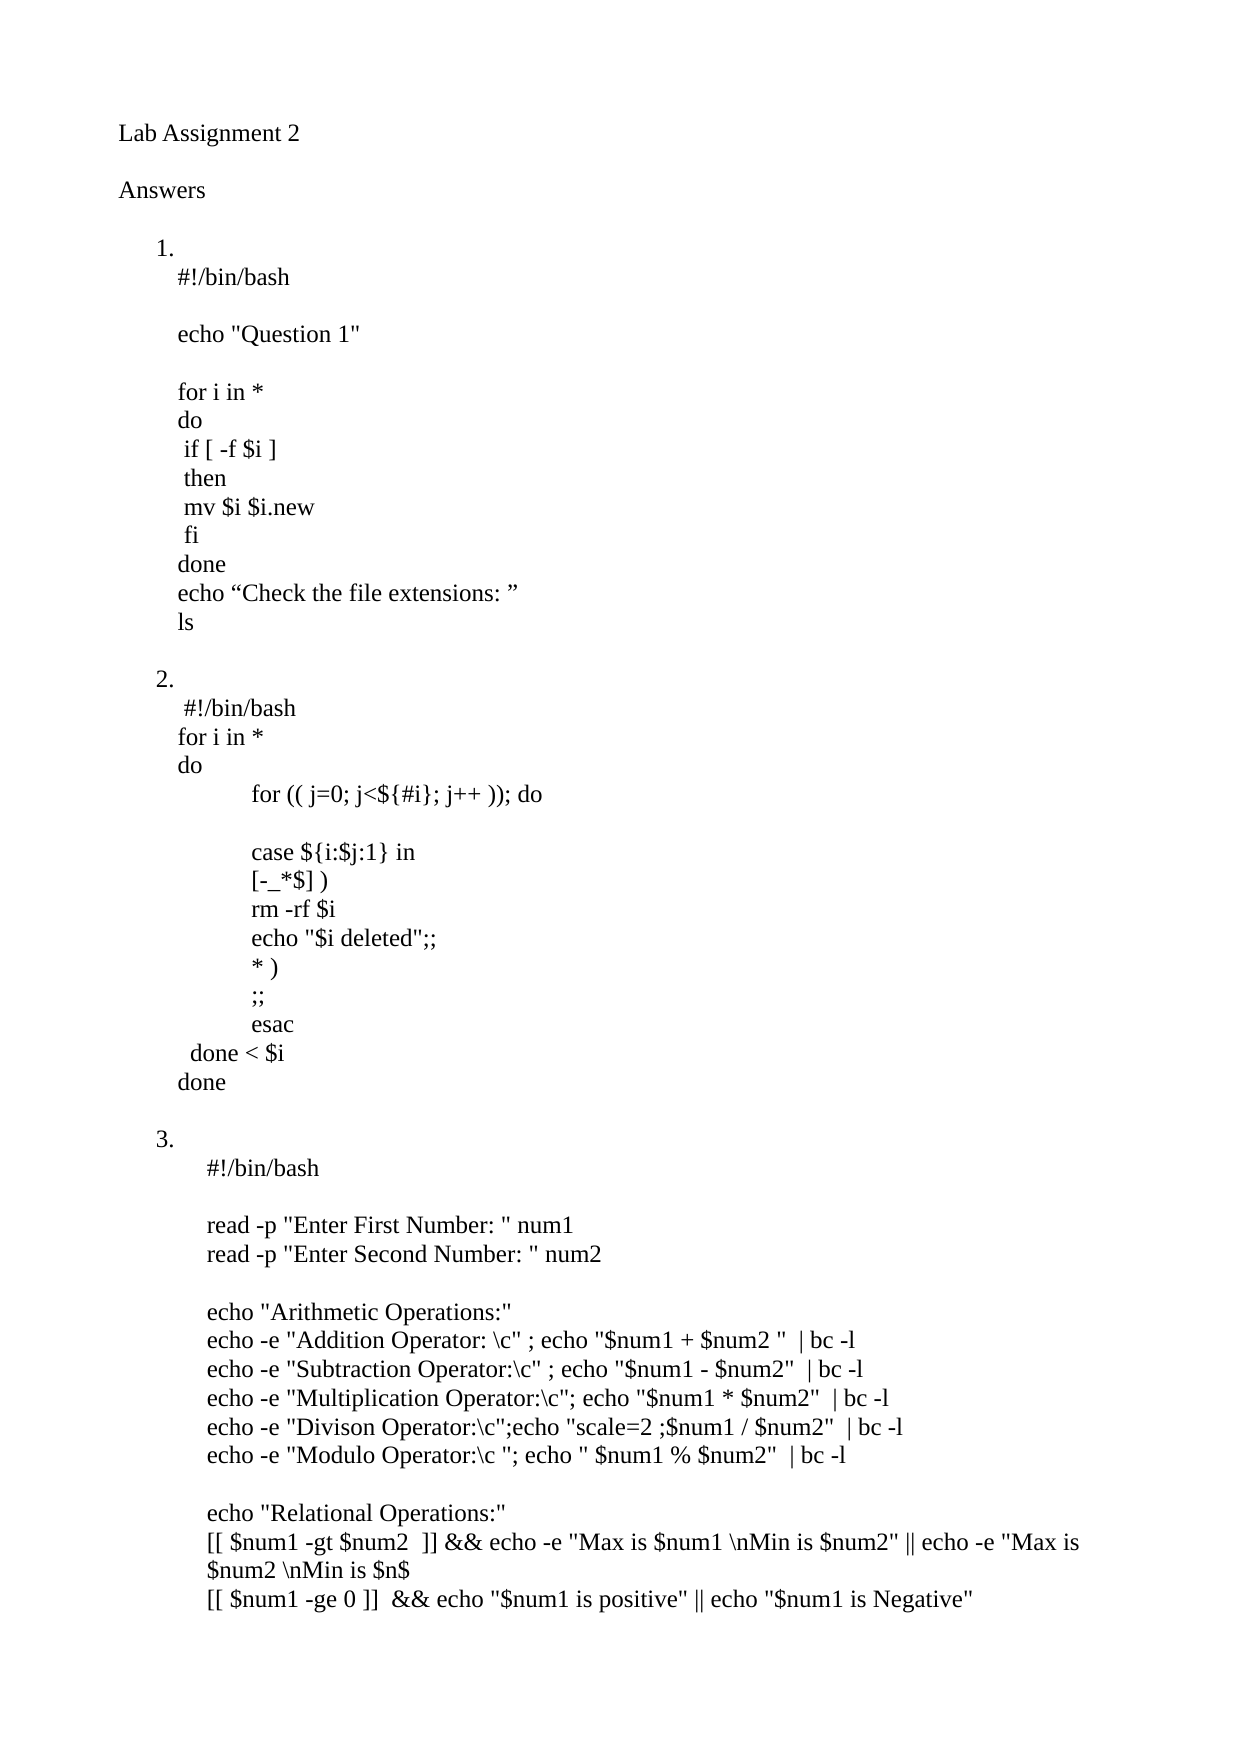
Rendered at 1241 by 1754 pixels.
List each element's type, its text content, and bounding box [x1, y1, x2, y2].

text echo "$i deleted";; [177, 923, 1122, 952]
text echo "Relational Operations:" [207, 1498, 1122, 1527]
text then [177, 463, 1122, 492]
text echo -e "Subtraction Operator:\c" ; echo "$num1 - $num2" | bc -l [207, 1354, 1122, 1383]
text fi [177, 521, 1122, 549]
text echo -e "Addition Operator: \c" ; echo "$num1 + $num2 " | bc -l [207, 1326, 1122, 1354]
text echo "Question 1" [177, 319, 1122, 348]
text ls [177, 607, 1122, 636]
text echo -e "Modulo Operator:\c "; echo " $num1 % $num2" | bc -l [207, 1441, 1122, 1469]
text case ${i:$j:1} in [177, 837, 1122, 866]
text echo -e "Multiplication Operator:\c"; echo "$num1 * $num2" | bc -l [207, 1383, 1122, 1412]
text if [ -f $i ] [177, 434, 1122, 463]
text [[ $num1 -ge 0 ]] && echo "$num1 is positive" || echo "$num1 is Negative" [207, 1584, 1122, 1613]
text done [177, 549, 1122, 578]
text echo "Arithmetic Operations:" [207, 1297, 1122, 1326]
text Lab Assignment 2 [118, 118, 1122, 147]
text read -p "Enter First Number: " num1 [207, 1211, 1122, 1239]
text [[ $num1 -gt $num2 ]] && echo -e "Max is $num1 \nMin is $num2" || echo -e "Max is $num2 \nMin is $n$ [207, 1527, 1122, 1584]
text read -p "Enter Second Number: " num2 [207, 1239, 1122, 1268]
text [-_*$] ) [177, 866, 1122, 894]
text #!/bin/bash [207, 1153, 1122, 1182]
text done [177, 1067, 1122, 1096]
text done < $i [177, 1038, 1122, 1067]
text for i in * [177, 722, 1122, 751]
text mv $i $i.new [177, 492, 1122, 521]
text rm -rf $i [177, 894, 1122, 923]
text ;; [177, 981, 1122, 1009]
text esac [177, 1009, 1122, 1038]
text #!/bin/bash [177, 262, 1122, 291]
text for i in * [177, 377, 1122, 406]
text * ) [177, 952, 1122, 981]
text #!/bin/bash [177, 693, 1122, 722]
text Answers [118, 176, 1122, 204]
text do [177, 751, 1122, 779]
text for (( j=0; j<${#i}; j++ )); do [177, 779, 1122, 808]
text echo “Check the file extensions: ” [177, 578, 1122, 607]
text echo -e "Divison Operator:\c";echo "scale=2 ;$num1 / $num2" | bc -l [207, 1412, 1122, 1441]
text do [177, 406, 1122, 434]
